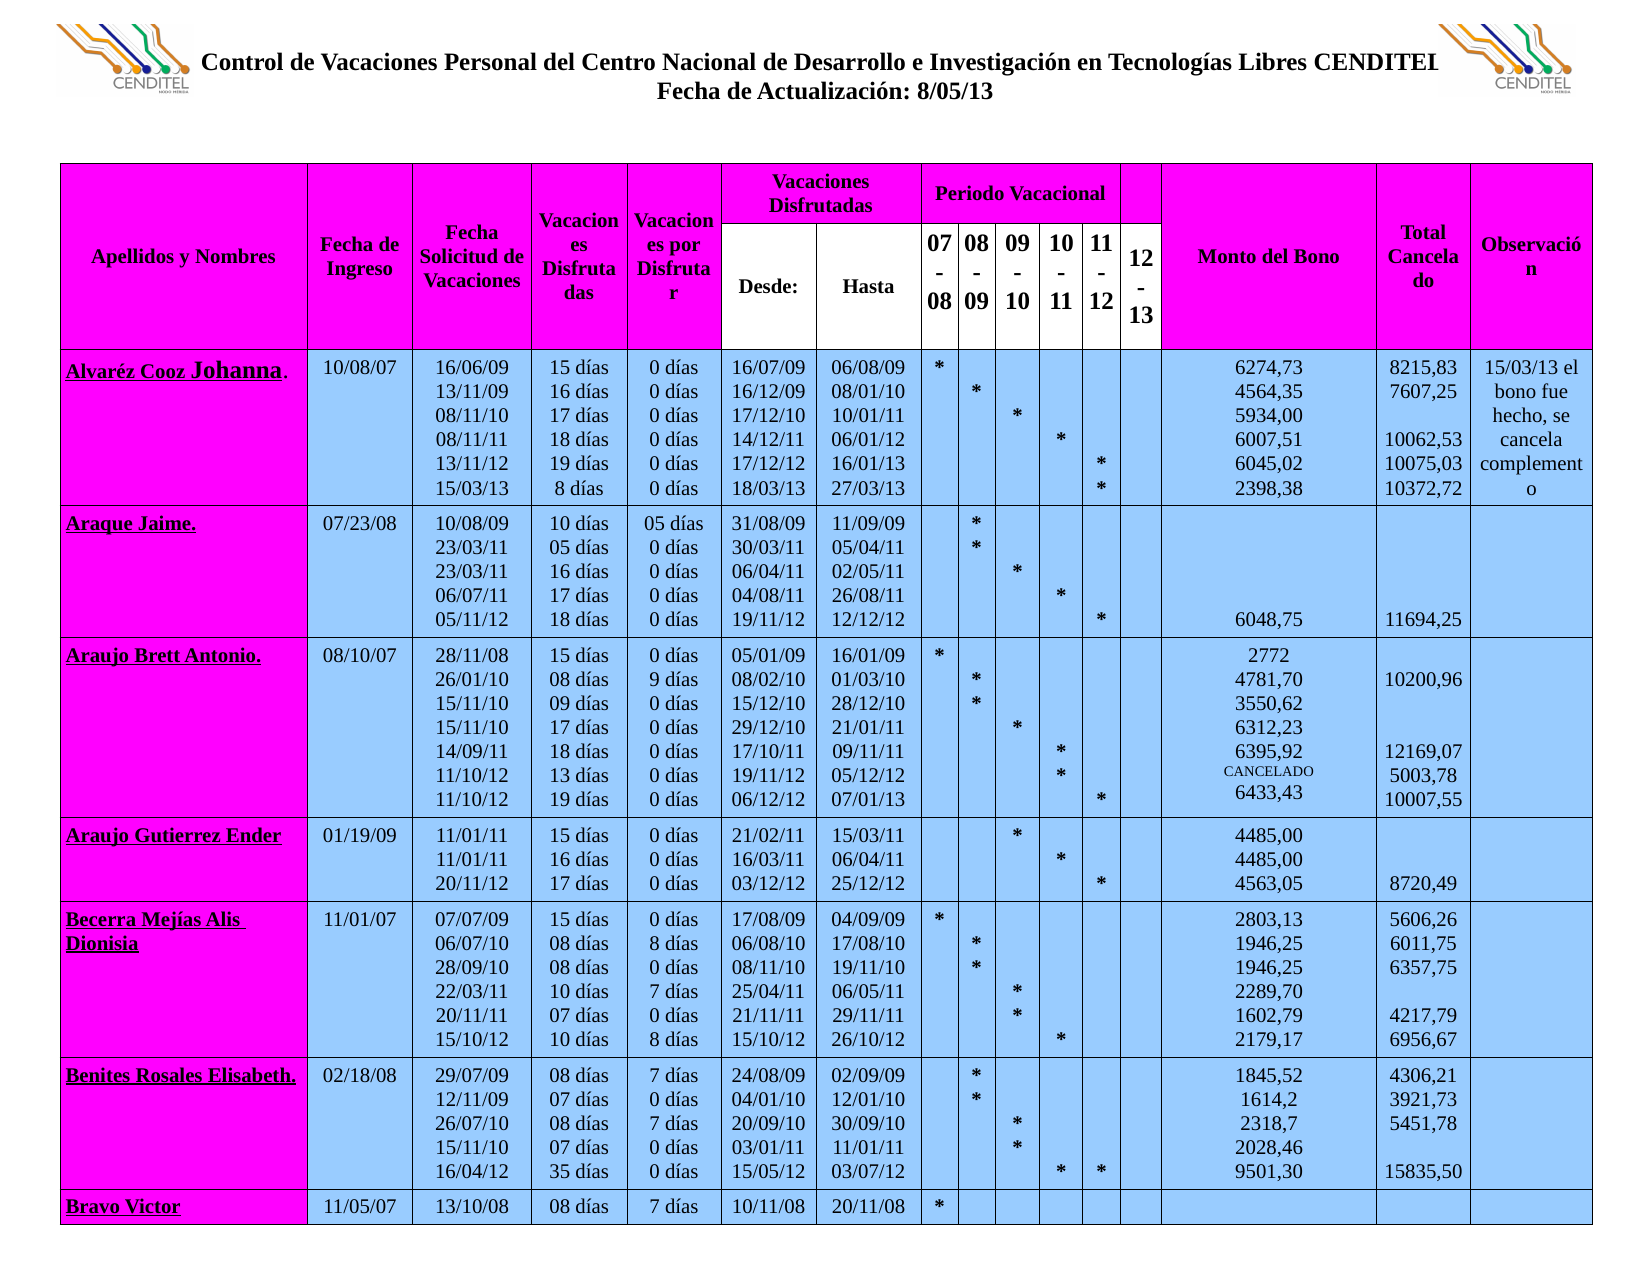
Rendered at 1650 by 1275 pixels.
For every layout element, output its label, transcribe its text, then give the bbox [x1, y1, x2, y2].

table_cell [1121, 506, 1161, 637]
table_cell * * [959, 506, 995, 637]
table_cell * [996, 818, 1039, 901]
table_cell 09 - 10 [996, 224, 1039, 349]
table_cell [959, 1190, 995, 1224]
table_cell 15 días 16 días 17 días 18 días 19 días 8 días [532, 350, 627, 505]
table_cell 07/07/09 06/07/10 28/09/10 22/03/11 20/11/11 15/10/12 [413, 902, 531, 1057]
table_cell [1121, 350, 1161, 505]
table_cell Araque Jaime. [61, 506, 307, 637]
table_cell [1040, 1190, 1082, 1224]
table_cell [1471, 1058, 1592, 1189]
table_cell * [1040, 350, 1082, 505]
table_cell * [922, 1190, 958, 1224]
table_cell 15/03/11 06/04/11 25/12/12 [817, 818, 921, 901]
table_cell 02/09/09 12/01/10 30/09/10 11/01/11 03/07/12 [817, 1058, 921, 1189]
table_cell Benites Rosales Elisabeth. [61, 1058, 307, 1189]
table_cell [1121, 1190, 1161, 1224]
table_header Vacaciones por Disfrutar [628, 164, 721, 349]
table_cell 12 - 13 [1121, 224, 1161, 349]
table_cell 04/09/09 17/08/10 19/11/10 06/05/11 29/11/11 26/10/12 [817, 902, 921, 1057]
table_cell 11 -12 [1083, 224, 1120, 349]
table_cell * [996, 638, 1039, 817]
table_cell 11/01/11 11/01/11 20/11/12 [413, 818, 531, 901]
table_cell * [1083, 1058, 1120, 1189]
table_cell * * [959, 638, 995, 817]
table_cell 7 días [628, 1190, 721, 1224]
table_cell [1162, 1190, 1376, 1224]
table_cell Alvaréz Cooz Johanna. [61, 350, 307, 505]
table_cell Becerra Mejías Alis Dionisia [61, 902, 307, 1057]
table_cell * [1040, 902, 1082, 1057]
table_cell 15/03/13 el bono fue hecho, se cancela complemento [1471, 350, 1592, 505]
table_header Vacaciones Disfrutadas [722, 164, 921, 223]
table_cell 10/11/08 [722, 1190, 816, 1224]
table_cell * [1040, 1058, 1082, 1189]
table_cell * [1083, 506, 1120, 637]
table_cell * [1040, 506, 1082, 637]
table_cell [1121, 902, 1161, 1057]
table_cell * * [996, 902, 1039, 1057]
table_cell 4306,21 3921,73 5451,78 15835,50 [1377, 1058, 1470, 1189]
table_cell [1121, 638, 1161, 817]
table_cell 29/07/09 12/11/09 26/07/10 15/11/10 16/04/12 [413, 1058, 531, 1189]
table_cell 18/02/08 [308, 1058, 412, 1189]
table_cell 15 días 08 días 08 días 10 días 07 días 10 días [532, 902, 627, 1057]
table_cell [922, 506, 958, 637]
table_cell 7 días 0 días 7 días 0 días 0 días [628, 1058, 721, 1189]
table_cell 8215,83 7607,25 10062,53 10075,03 10372,72 [1377, 350, 1470, 505]
table_cell 2803,13 1946,25 1946,25 2289,70 1602,79 2179,17 [1162, 902, 1376, 1057]
table_cell 1845,52 1614,2 2318,7 2028,46 9501,30 [1162, 1058, 1376, 1189]
table_cell Desde: [722, 224, 816, 349]
table_cell [922, 818, 958, 901]
table_header Periodo Vacacional [922, 164, 1120, 223]
table_cell 05 días 0 días 0 días 0 días 0 días [628, 506, 721, 637]
table_cell 15 días 08 días 09 días 17 días 18 días 13 días 19 días [532, 638, 627, 817]
table_cell 19/01/09 [308, 818, 412, 901]
table_cell 16/07/09 16/12/09 17/12/10 14/12/11 17/12/12 18/03/13 [722, 350, 816, 505]
table_cell 08 días 07 días 08 días 07 días 35 días [532, 1058, 627, 1189]
table_cell 28/11/08 26/01/10 15/11/10 15/11/10 14/09/11 11/10/12 11/10/12 [413, 638, 531, 817]
table_header Fecha Solicitud de Vacaciones [413, 164, 531, 349]
table_cell [1083, 1190, 1120, 1224]
table_cell * * [959, 1058, 995, 1189]
table_cell 31/08/09 30/03/11 06/04/11 04/08/11 19/11/12 [722, 506, 816, 637]
table_cell 0 días 0 días 0 días 0 días 0 días 0 días [628, 350, 721, 505]
table_cell [1471, 506, 1592, 637]
table_cell 17/08/09 06/08/10 08/11/10 25/04/11 21/11/11 15/10/12 [722, 902, 816, 1057]
table_header Monto del Bono [1162, 164, 1376, 349]
table_cell Araujo Brett Antonio. [61, 638, 307, 817]
table_cell * [1083, 638, 1120, 817]
table_cell 20/11/08 [817, 1190, 921, 1224]
table_cell 6048,75 [1162, 506, 1376, 637]
table_cell Araujo Gutierrez Ender [61, 818, 307, 901]
table_cell * [922, 350, 958, 505]
table_cell 10- 11 [1040, 224, 1082, 349]
picture [56, 24, 194, 97]
table_cell 08 días [532, 1190, 627, 1224]
table_cell * * [1040, 638, 1082, 817]
table_cell [1471, 1190, 1592, 1224]
table_cell [1377, 1190, 1470, 1224]
table_cell 11694,25 [1377, 506, 1470, 637]
table_cell 13/10/08 [413, 1190, 531, 1224]
table_cell 0 días 0 días 0 días [628, 818, 721, 901]
table_cell [959, 818, 995, 901]
table_cell 8720,49 [1377, 818, 1470, 901]
table_cell [1083, 902, 1120, 1057]
table_cell * [959, 350, 995, 505]
table_header Total Cancelado [1377, 164, 1470, 349]
table_cell 10 días 05 días 16 días 17 días 18 días [532, 506, 627, 637]
table_header [1121, 164, 1161, 223]
table_cell 16/06/09 13/11/09 08/11/10 08/11/11 13/11/12 15/03/13 [413, 350, 531, 505]
table_cell 10200,96 12169,07 5003,78 10007,55 [1377, 638, 1470, 817]
table_cell 01/11/07 [308, 902, 412, 1057]
table_cell [1471, 902, 1592, 1057]
table_cell * [996, 506, 1039, 637]
table_cell [922, 1058, 958, 1189]
table_cell 08/10/07 [308, 638, 412, 817]
table_cell 5606,26 6011,75 6357,75 4217,79 6956,67 [1377, 902, 1470, 1057]
table_header Fecha de Ingreso [308, 164, 412, 349]
table_cell 10/08/09 23/03/11 23/03/11 06/07/11 05/11/12 [413, 506, 531, 637]
table_cell 16/01/09 01/03/10 28/12/10 21/01/11 09/11/11 05/12/12 07/01/13 [817, 638, 921, 817]
table_header Observación [1471, 164, 1592, 349]
table_cell [1121, 818, 1161, 901]
table_cell 08/10/07 [308, 350, 412, 505]
table_cell 24/08/09 04/01/10 20/09/10 03/01/11 15/05/12 [722, 1058, 816, 1189]
table_cell [1471, 638, 1592, 817]
table_cell Hasta [817, 224, 921, 349]
table_cell 07-08 [922, 224, 958, 349]
table_cell * [1040, 818, 1082, 901]
table_cell 21/02/11 16/03/11 03/12/12 [722, 818, 816, 901]
table_cell [1471, 818, 1592, 901]
table_cell 2772 4781,70 3550,62 6312,23 6395,92 CANCELADO 6433,43 [1162, 638, 1376, 817]
table_cell 0 días 8 días 0 días 7 días 0 días 8 días [628, 902, 721, 1057]
table_cell 06/08/09 08/01/10 10/01/11 06/01/12 16/01/13 27/03/13 [817, 350, 921, 505]
table_cell * * [996, 1058, 1039, 1189]
table_cell 6274,73 4564,35 5934,00 6007,51 6045,02 2398,38 [1162, 350, 1376, 505]
table_cell 05/11/07 [308, 1190, 412, 1224]
table_cell * [1083, 818, 1120, 901]
table_cell Bravo Victor [61, 1190, 307, 1224]
table_cell 05/01/09 08/02/10 15/12/10 29/12/10 17/10/11 19/11/12 06/12/12 [722, 638, 816, 817]
table_cell 15 días 16 días 17 días [532, 818, 627, 901]
table_cell * [922, 638, 958, 817]
picture [1438, 24, 1576, 97]
table_cell [996, 1190, 1039, 1224]
table_cell 0 días 9 días 0 días 0 días 0 días 0 días 0 días [628, 638, 721, 817]
table_cell * [922, 902, 958, 1057]
table_cell * [996, 350, 1039, 505]
table_cell 11/09/09 05/04/11 02/05/11 26/08/11 12/12/12 [817, 506, 921, 637]
table_header Vacaciones Disfrutadas [532, 164, 627, 349]
table_cell [1121, 1058, 1161, 1189]
table_cell * * [1083, 350, 1120, 505]
table_cell 23/07/08 [308, 506, 412, 637]
table_cell 4485,00 4485,00 4563,05 [1162, 818, 1376, 901]
table_header Apellidos y Nombres [61, 164, 307, 349]
table_cell 08-09 [959, 224, 995, 349]
table_cell * * [959, 902, 995, 1057]
